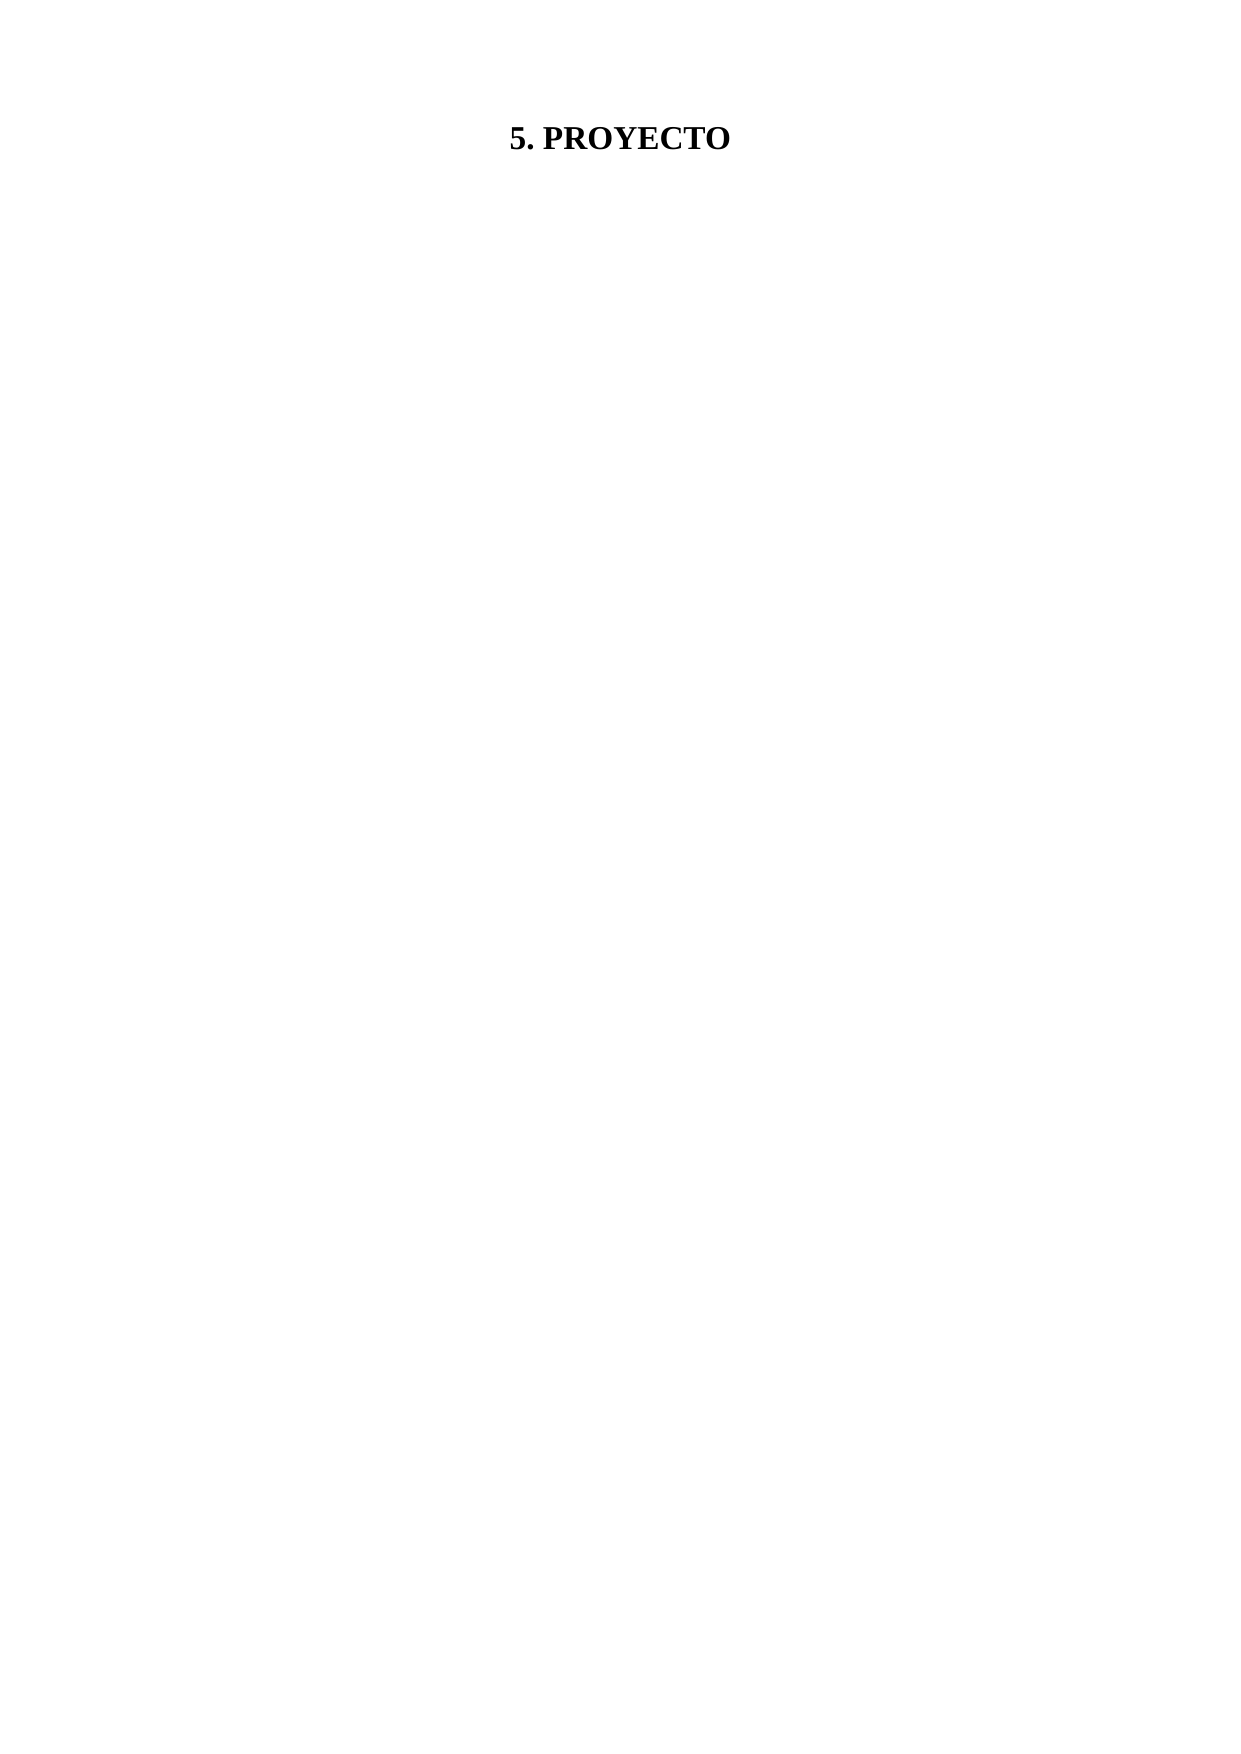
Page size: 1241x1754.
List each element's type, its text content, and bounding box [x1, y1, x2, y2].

text 5. PROYECTO [118, 118, 1122, 156]
